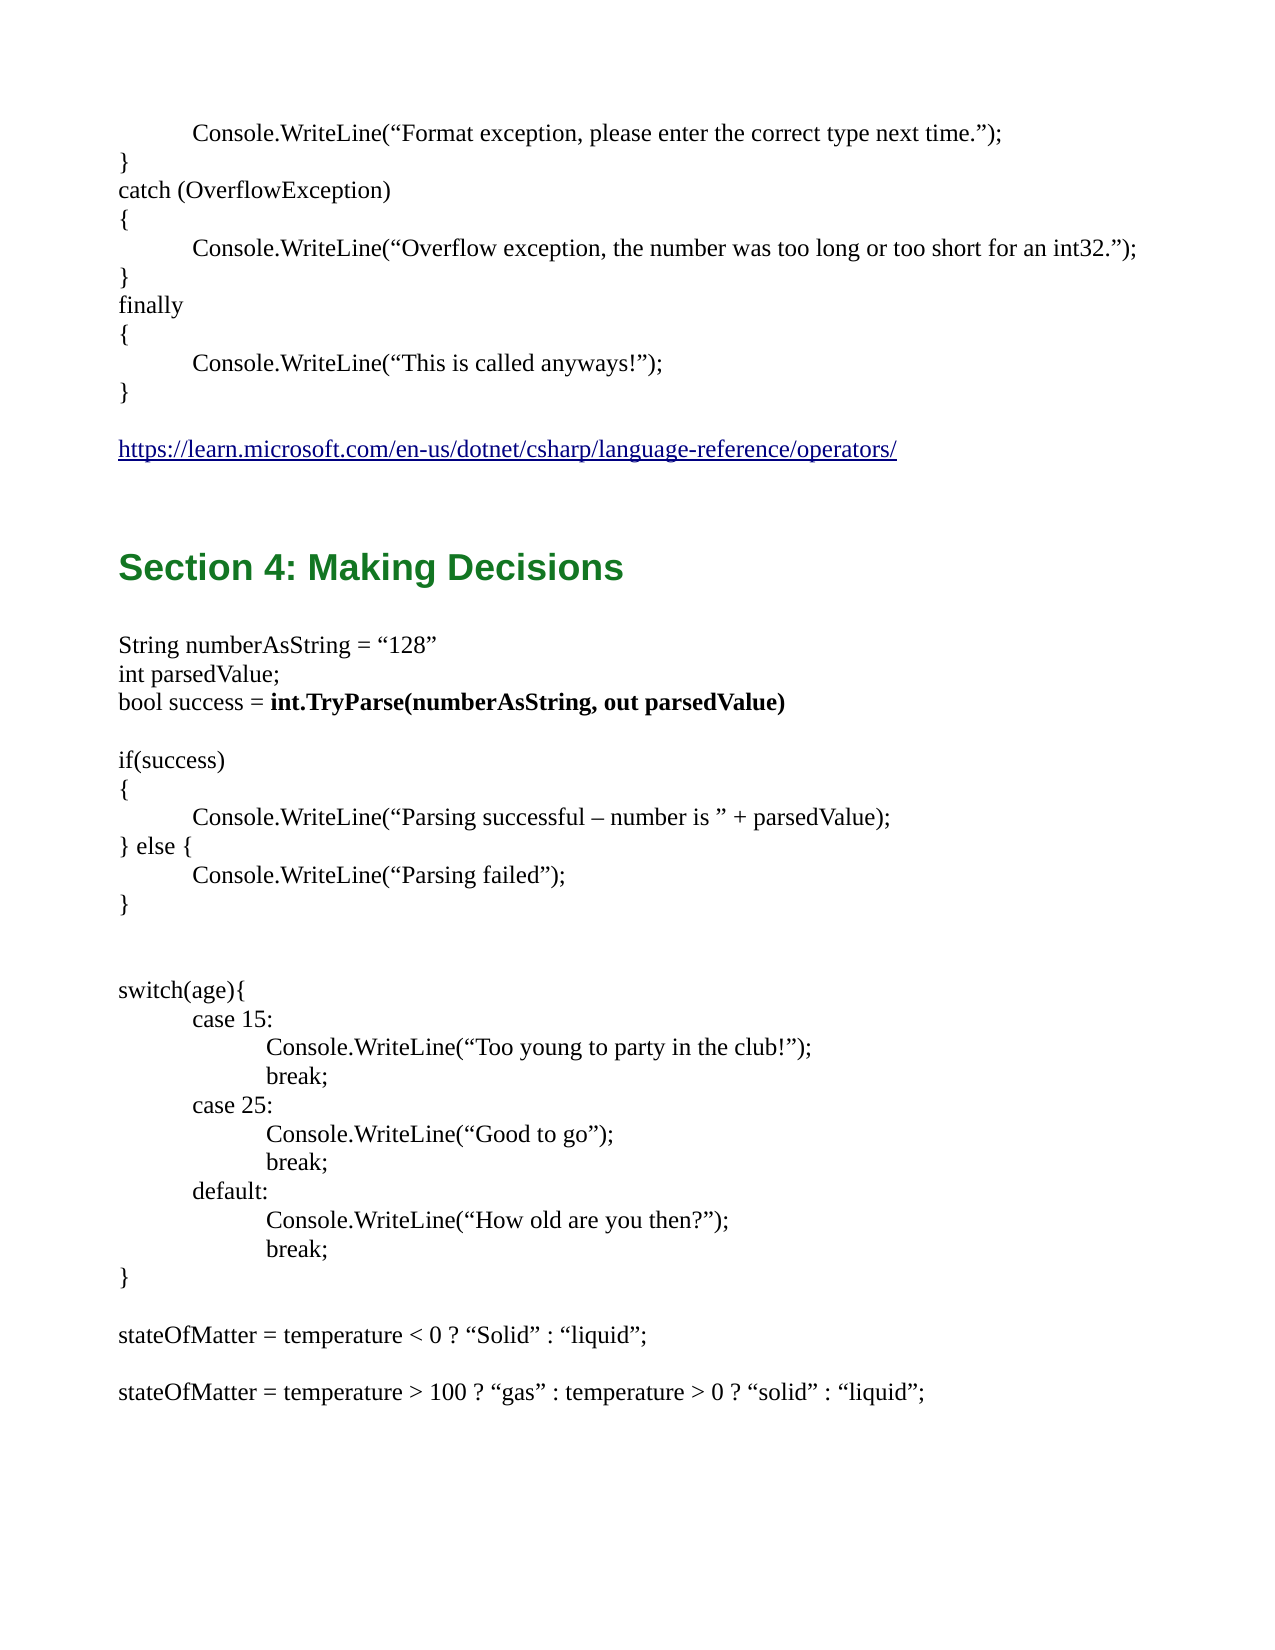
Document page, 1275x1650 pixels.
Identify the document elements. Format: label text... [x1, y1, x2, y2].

text catch (OverflowException) [118, 176, 1157, 204]
text { [118, 204, 1157, 233]
text int parsedValue; [118, 659, 1157, 687]
text Console.WriteLine(“This is called anyways!”); [118, 348, 1157, 377]
text case 25: [118, 1090, 1157, 1119]
text Console.WriteLine(“Parsing failed”); [118, 860, 1157, 889]
text { [118, 774, 1157, 802]
text Console.WriteLine(“Parsing successful – number is ” + parsedValue); [118, 802, 1157, 831]
text } [118, 1262, 1157, 1291]
text break; [118, 1147, 1157, 1176]
text Console.WriteLine(“Overflow exception, the number was too long or too short for an int32.”); [118, 233, 1157, 262]
text switch(age){ [118, 975, 1157, 1004]
text Console.WriteLine(“Too young to party in the club!”); [118, 1032, 1157, 1061]
text break; [118, 1234, 1157, 1262]
text bool success = int.TryParse(numberAsString, out parsedValue) [118, 687, 1157, 716]
text String numberAsString = “128” [118, 630, 1157, 659]
text Console.WriteLine(“Good to go”); [118, 1119, 1157, 1147]
text { [118, 319, 1157, 348]
text https://learn.microsoft.com/en-us/dotnet/csharp/language-reference/operators/ [118, 434, 1157, 463]
text finally [118, 291, 1157, 319]
text stateOfMatter = temperature < 0 ? “Solid” : “liquid”; [118, 1320, 1157, 1349]
text } [118, 147, 1157, 176]
text } else { [118, 831, 1157, 860]
text Console.WriteLine(“How old are you then?”); [118, 1205, 1157, 1234]
text case 15: [118, 1004, 1157, 1032]
subtitle Section 4: Making Decisions [118, 546, 1157, 589]
text break; [118, 1061, 1157, 1090]
text if(success) [118, 745, 1157, 774]
text } [118, 377, 1157, 406]
text } [118, 262, 1157, 291]
text Console.WriteLine(“Format exception, please enter the correct type next time.”); [118, 118, 1157, 147]
text stateOfMatter = temperature > 100 ? “gas” : temperature > 0 ? “solid” : “liquid”; [118, 1377, 1157, 1406]
text } [118, 889, 1157, 917]
text default: [118, 1176, 1157, 1205]
